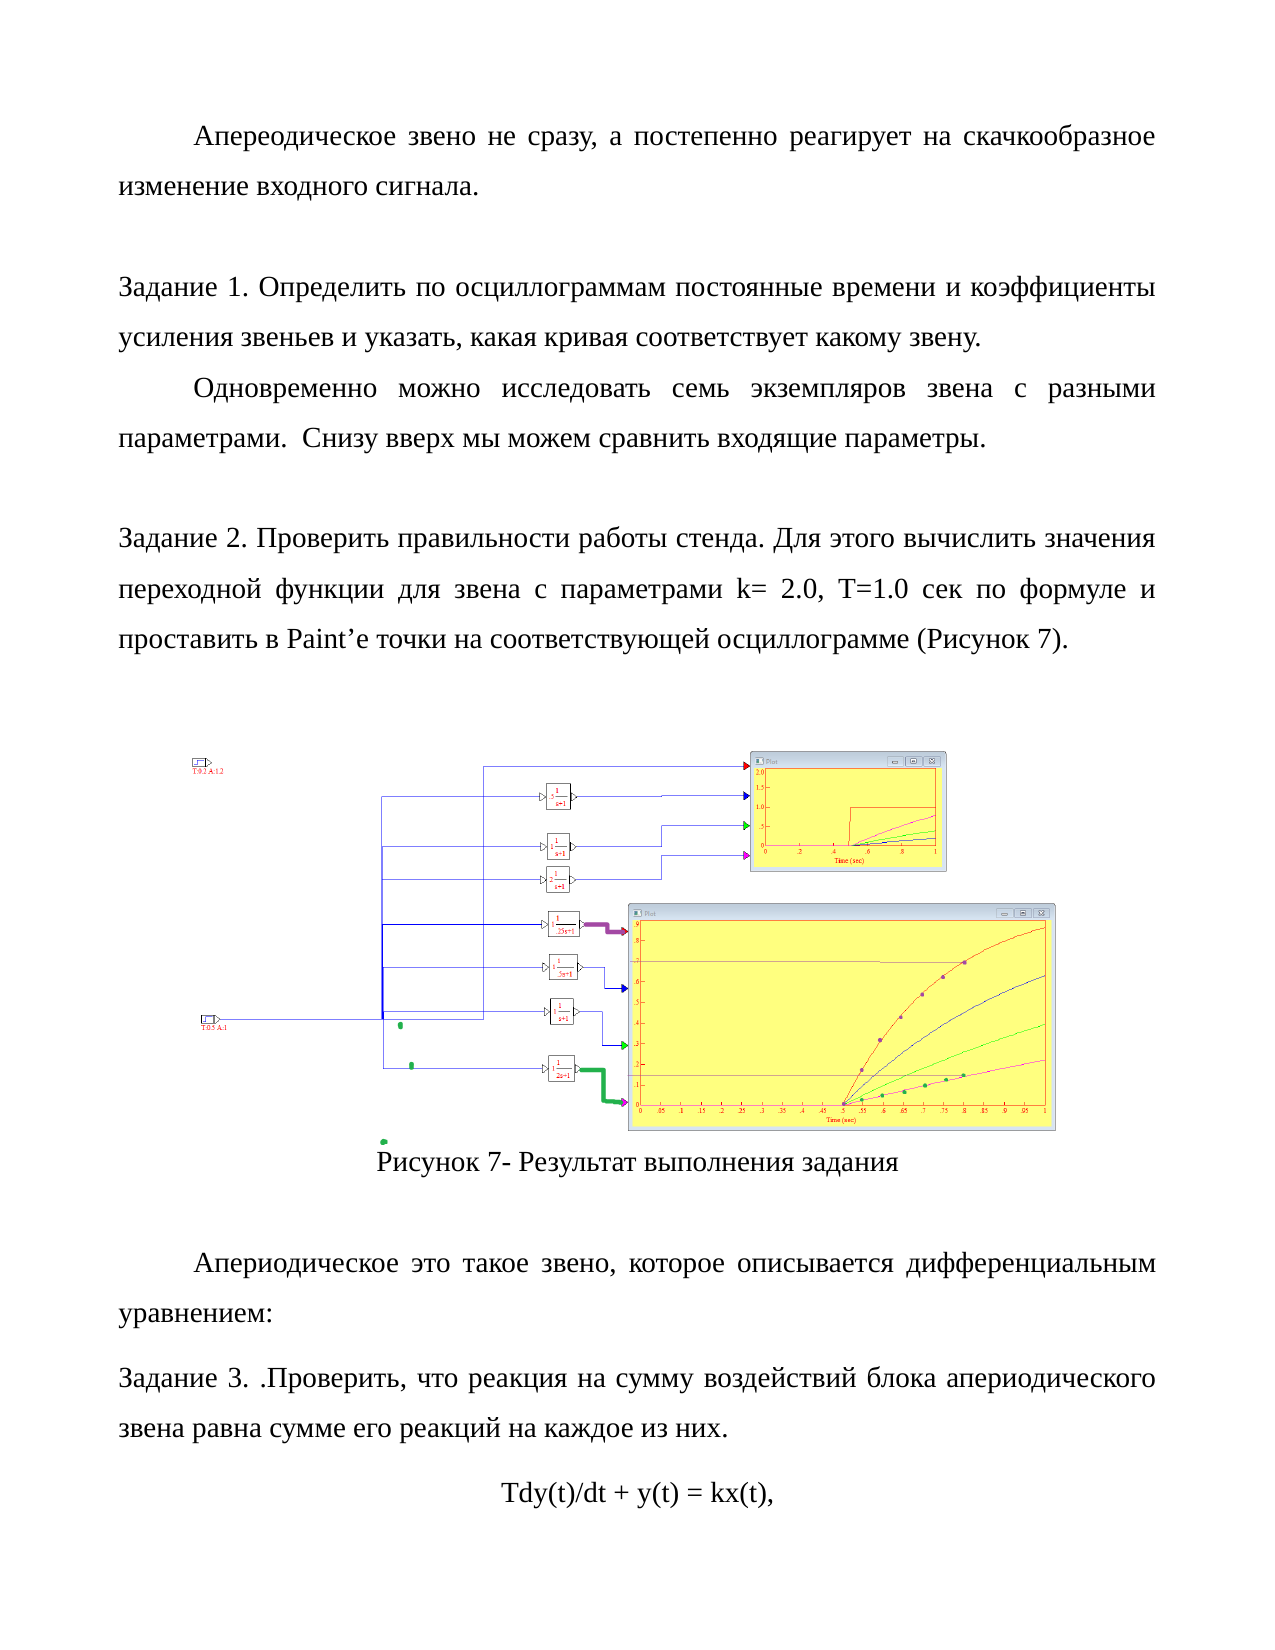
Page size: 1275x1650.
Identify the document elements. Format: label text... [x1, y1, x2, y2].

text Апериодическое это такое звено, которое описывается дифференциальным уравнением: [118, 1245, 1157, 1329]
text Задание 1. Определить по осциллограммам постоянные времени и коэффициенты усиления звеньев и указать, какая кривая соответствует какому звену. [118, 269, 1157, 353]
picture [189, 721, 1086, 1145]
text Апереодическое звено не сразу, а постепенно реагирует на скачкообразное изменение входного сигнала. [118, 118, 1157, 202]
text Задание 3. .Проверить, что реакция на сумму воздействий блока апериодического звена равна сумме его реакций на каждое из них. [118, 1360, 1157, 1444]
text Задание 2. Проверить правильности работы стенда. Для этого вычислить значения переходной функции для звена с параметрами k= 2.0, Т=1.0 сек по формуле и проставить в Paint’е точки на соответствующей осциллограмме (Рисунок 7). [118, 521, 1157, 655]
text Tdy(t)/dt + y(t) = kx(t), [118, 1476, 1157, 1509]
text Одновременно можно исследовать семь экземпляров звена с разными параметрами. Снизу вверх мы можем сравнить входящие параметры. [118, 370, 1157, 453]
text Рисунок 7- Результат выполнения задания [118, 772, 1157, 1178]
